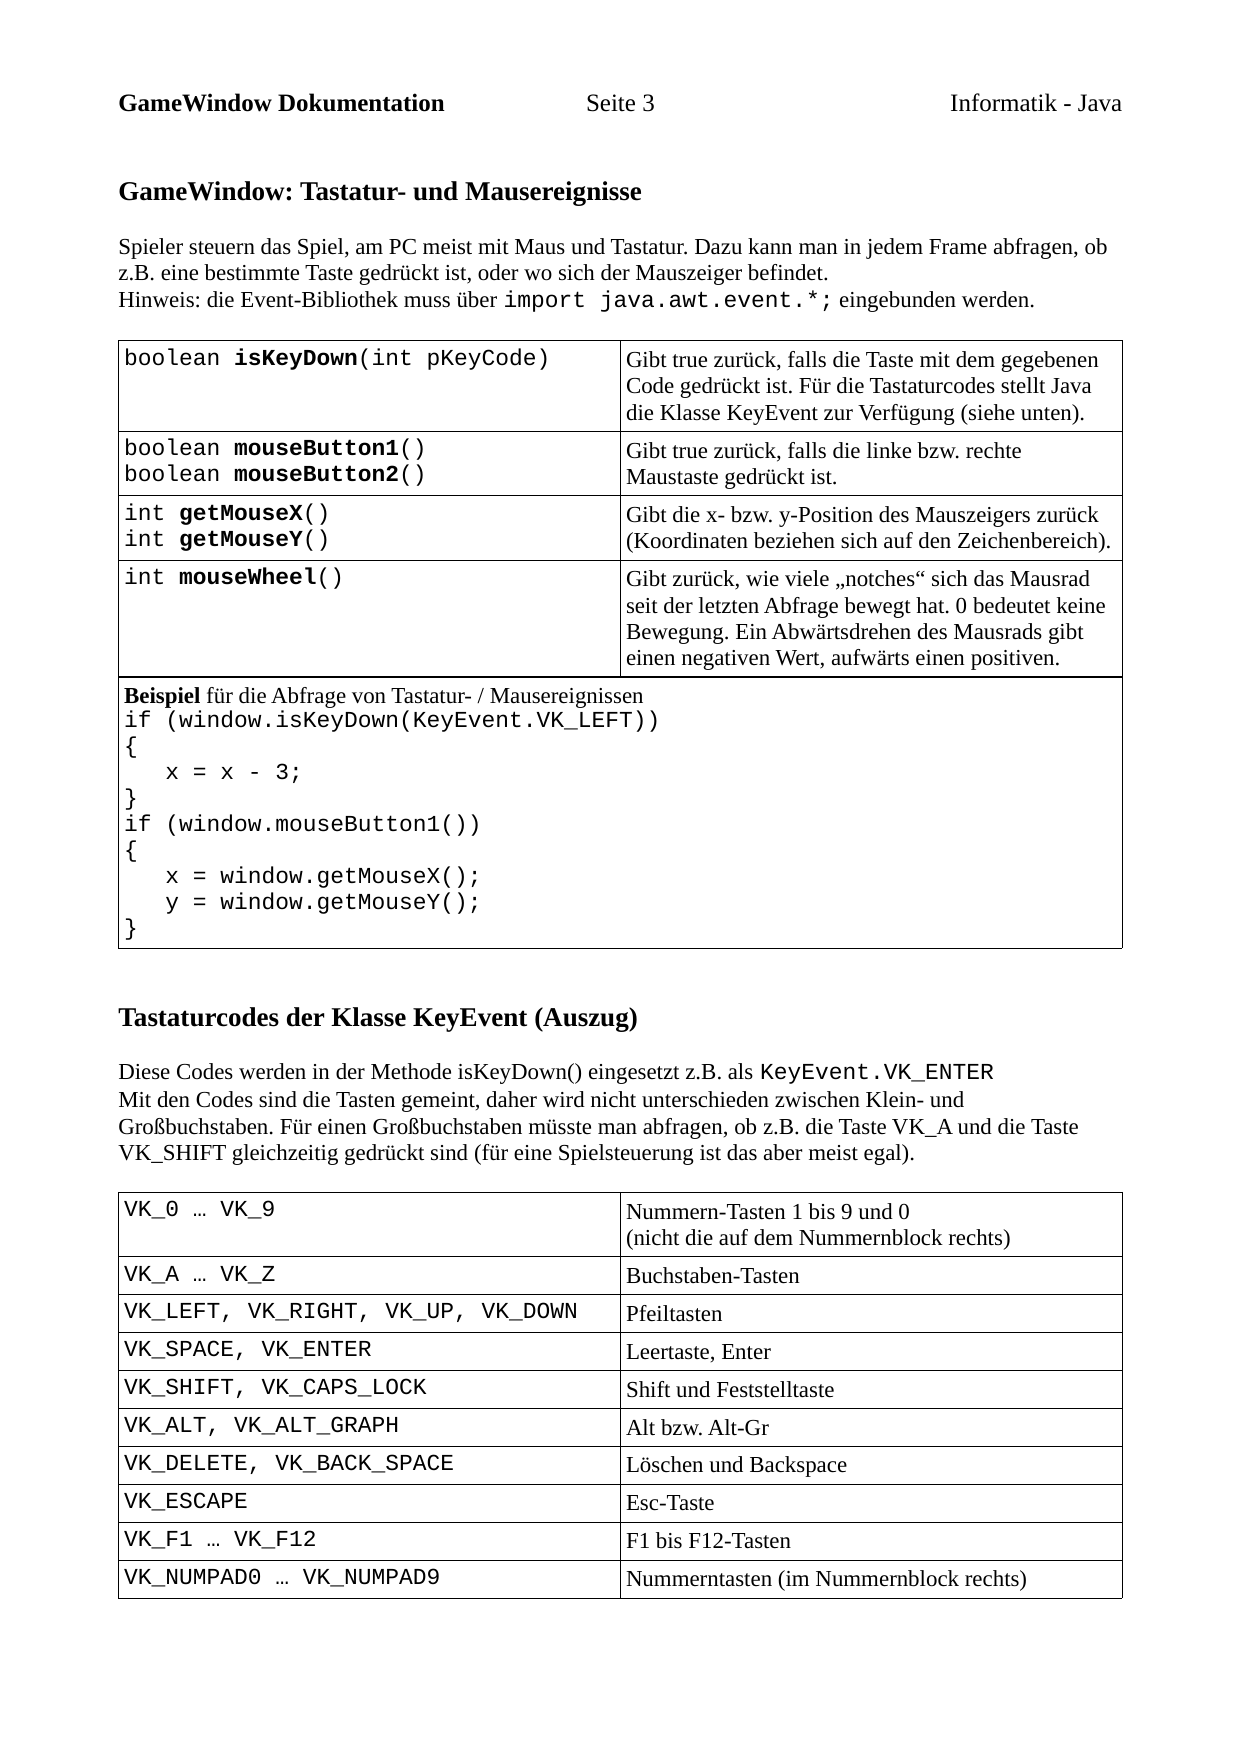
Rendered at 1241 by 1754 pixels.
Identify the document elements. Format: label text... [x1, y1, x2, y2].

text GameWindow: Tastatur- und Mausereignisse [118, 176, 1122, 207]
table_cell int getMouseX() int getMouseY() [119, 496, 620, 559]
table_cell Esc-Taste [621, 1485, 1122, 1522]
table_cell Alt bzw. Alt-Gr [621, 1409, 1122, 1446]
text Spieler steuern das Spiel, am PC meist mit Maus und Tastatur. Dazu kann man in jedem Frame abfragen, ob z.B. eine bestimmte Taste gedrückt ist, oder wo sich der Mauszeiger befindet. [118, 233, 1122, 286]
table_cell Gibt die x- bzw. y-Position des Mauszeigers zurück (Koordinaten beziehen sich auf den Zeichenbereich). [621, 496, 1122, 559]
text Hinweis: die Event-Bibliothek muss über import java.awt.event.*; eingebunden werden. [118, 286, 1122, 314]
table_cell VK_NUMPAD0 … VK_NUMPAD9 [119, 1561, 620, 1597]
table_cell VK_SHIFT, VK_CAPS_LOCK [119, 1371, 620, 1408]
table_header boolean isKeyDown(int pKeyCode) [119, 341, 620, 431]
table_header Gibt true zurück, falls die Taste mit dem gegebenen Code gedrückt ist. Für die Tastaturcodes stellt Java die Klasse KeyEvent zur Verfügung (siehe unten). [621, 341, 1122, 431]
table_cell Shift und Feststelltaste [621, 1371, 1122, 1408]
table_cell VK_ALT, VK_ALT_GRAPH [119, 1409, 620, 1446]
table_cell Leertaste, Enter [621, 1333, 1122, 1370]
table_header Beispiel für die Abfrage von Tastatur- / Mausereignissen if (window.isKeyDown(KeyEvent.VK_LEFT)) { x = x - 3; } if (window.mouseButton1()) { x = window.getMouseX(); y = window.getMouseY(); } [119, 678, 1122, 948]
table_cell VK_SPACE, VK_ENTER [119, 1333, 620, 1370]
table_cell VK_ESCAPE [119, 1485, 620, 1522]
table_cell Gibt zurück, wie viele „notches“ sich das Mausrad seit der letzten Abfrage bewegt hat. 0 bedeutet keine Bewegung. Ein Abwärtsdrehen des Mausrads gibt einen negativen Wert, aufwärts einen positiven. [621, 561, 1122, 676]
table_cell VK_A … VK_Z [119, 1257, 620, 1294]
text Tastaturcodes der Klasse KeyEvent (Auszug) [118, 1001, 1122, 1032]
table_cell Löschen und Backspace [621, 1447, 1122, 1484]
table_cell Pfeiltasten [621, 1295, 1122, 1332]
table_cell VK_LEFT, VK_RIGHT, VK_UP, VK_DOWN [119, 1295, 620, 1332]
text Diese Codes werden in der Methode isKeyDown() eingesetzt z.B. als KeyEvent.VK_ENTER [118, 1058, 1122, 1086]
table_cell Nummerntasten (im Nummernblock rechts) [621, 1561, 1122, 1597]
table_cell F1 bis F12-Tasten [621, 1523, 1122, 1559]
table_header VK_0 … VK_9 [119, 1193, 620, 1256]
text Mit den Codes sind die Tasten gemeint, daher wird nicht unterschieden zwischen Klein- und Großbuchstaben. Für einen Großbuchstaben müsste man abfragen, ob z.B. die Taste VK_A und die Taste VK_SHIFT gleichzeitig gedrückt sind (für eine Spielsteuerung ist das aber meist egal). [118, 1086, 1122, 1166]
table_cell Gibt true zurück, falls die linke bzw. rechte Maustaste gedrückt ist. [621, 432, 1122, 495]
table_cell boolean mouseButton1() boolean mouseButton2() [119, 432, 620, 495]
table_header Nummern-Tasten 1 bis 9 und 0 (nicht die auf dem Nummernblock rechts) [621, 1193, 1122, 1256]
table_cell VK_DELETE, VK_BACK_SPACE [119, 1447, 620, 1484]
table_cell Buchstaben-Tasten [621, 1257, 1122, 1294]
table_cell int mouseWheel() [119, 561, 620, 676]
table_cell VK_F1 … VK_F12 [119, 1523, 620, 1559]
